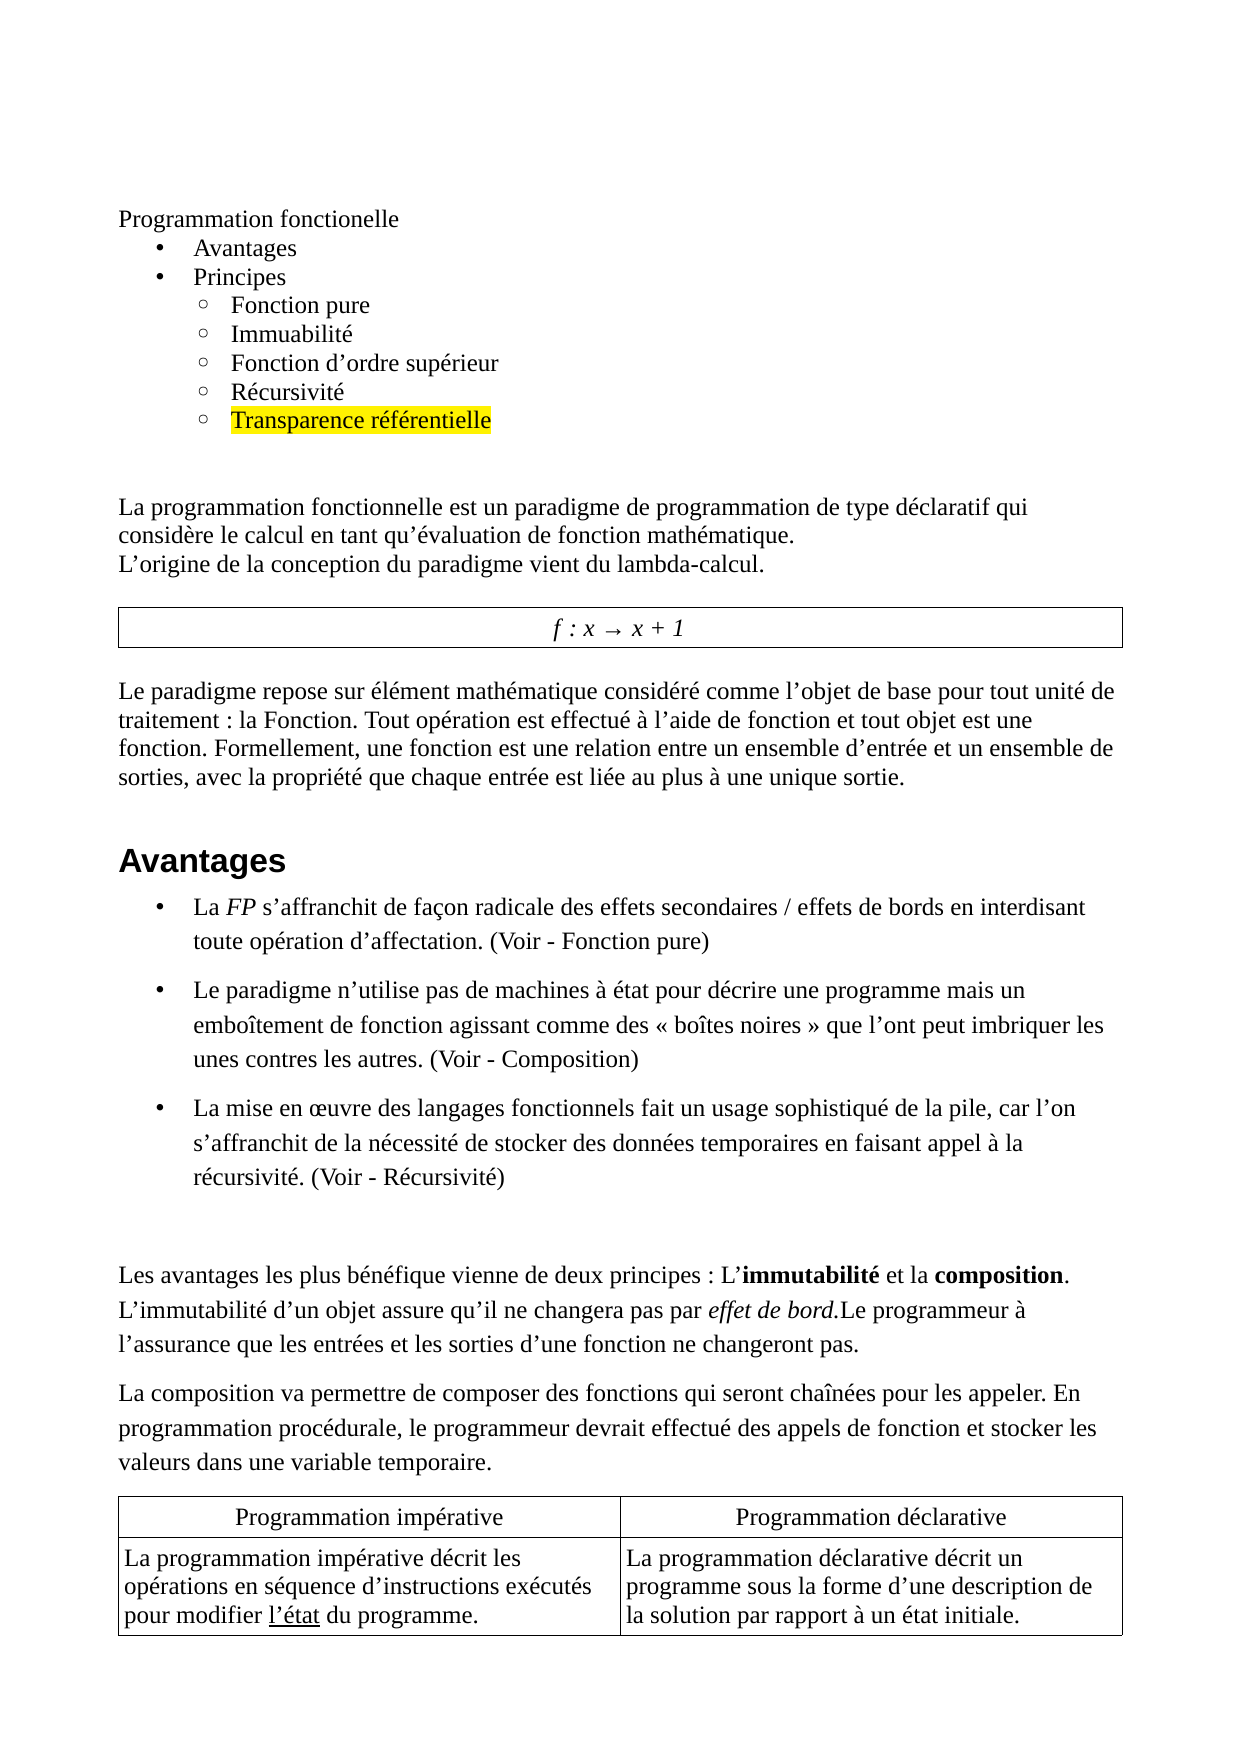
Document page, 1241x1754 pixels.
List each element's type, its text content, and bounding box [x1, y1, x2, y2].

list Avantages [156, 233, 1122, 262]
subtitle Avantages [118, 841, 1122, 879]
text Programmation fonctionelle [118, 204, 1122, 233]
list La FP s’affranchit de façon radicale des effets secondaires / effets de bords en interdisant toute opération d’affectation. (Voir - Fonction pure) [156, 892, 1122, 955]
list Le paradigme n’utilise pas de machines à état pour décrire une programme mais un emboîtement de fonction agissant comme des « boîtes noires » que l’ont peut imbriquer les unes contres les autres. (Voir - Composition) [156, 975, 1122, 1073]
table_header f : x → x + 1 [119, 608, 1122, 647]
list Immuabilité [193, 319, 1122, 348]
list La mise en œuvre des langages fonctionnels fait un usage sophistiqué de la pile, car l’on s’affranchit de la nécessité de stocker des données temporaires en faisant appel à la récursivité. (Voir - Récursivité) [156, 1093, 1122, 1191]
table_cell La programmation impérative décrit les opérations en séquence d’instructions exécutés pour modifier l’état du programme. [119, 1538, 620, 1634]
list Récursivité [193, 377, 1122, 406]
text Le paradigme repose sur élément mathématique considéré comme l’objet de base pour tout unité de traitement : la Fonction. Tout opération est effectué à l’aide de fonction et tout objet est une fonction. Formellement, une fonction est une relation entre un ensemble d’entrée et un ensemble de sorties, avec la propriété que chaque entrée est liée au plus à une unique sortie. [118, 676, 1122, 791]
table_header Programmation impérative [119, 1497, 620, 1537]
text Les avantages les plus bénéfique vienne de deux principes : L’immutabilité et la composition. L’immutabilité d’un objet assure qu’il ne changera pas par effet de bord.Le programmeur à l’assurance que les entrées et les sorties d’une fonction ne changeront pas. [118, 1260, 1122, 1358]
text La programmation fonctionnelle est un paradigme de programmation de type déclaratif qui considère le calcul en tant qu’évaluation de fonction mathématique. [118, 492, 1122, 549]
list Fonction pure [193, 291, 1122, 319]
table_cell La programmation déclarative décrit un programme sous la forme d’une description de la solution par rapport à un état initiale. [621, 1538, 1122, 1634]
text L’origine de la conception du paradigme vient du lambda-calcul. [118, 549, 1122, 578]
list Transparence référentielle [193, 406, 1122, 434]
text La composition va permettre de composer des fonctions qui seront chaînées pour les appeler. En programmation procédurale, le programmeur devrait effectué des appels de fonction et stocker les valeurs dans une variable temporaire. [118, 1378, 1122, 1476]
table_header Programmation déclarative [621, 1497, 1122, 1537]
list Principes [156, 262, 1122, 291]
list Fonction d’ordre supérieur [193, 348, 1122, 377]
